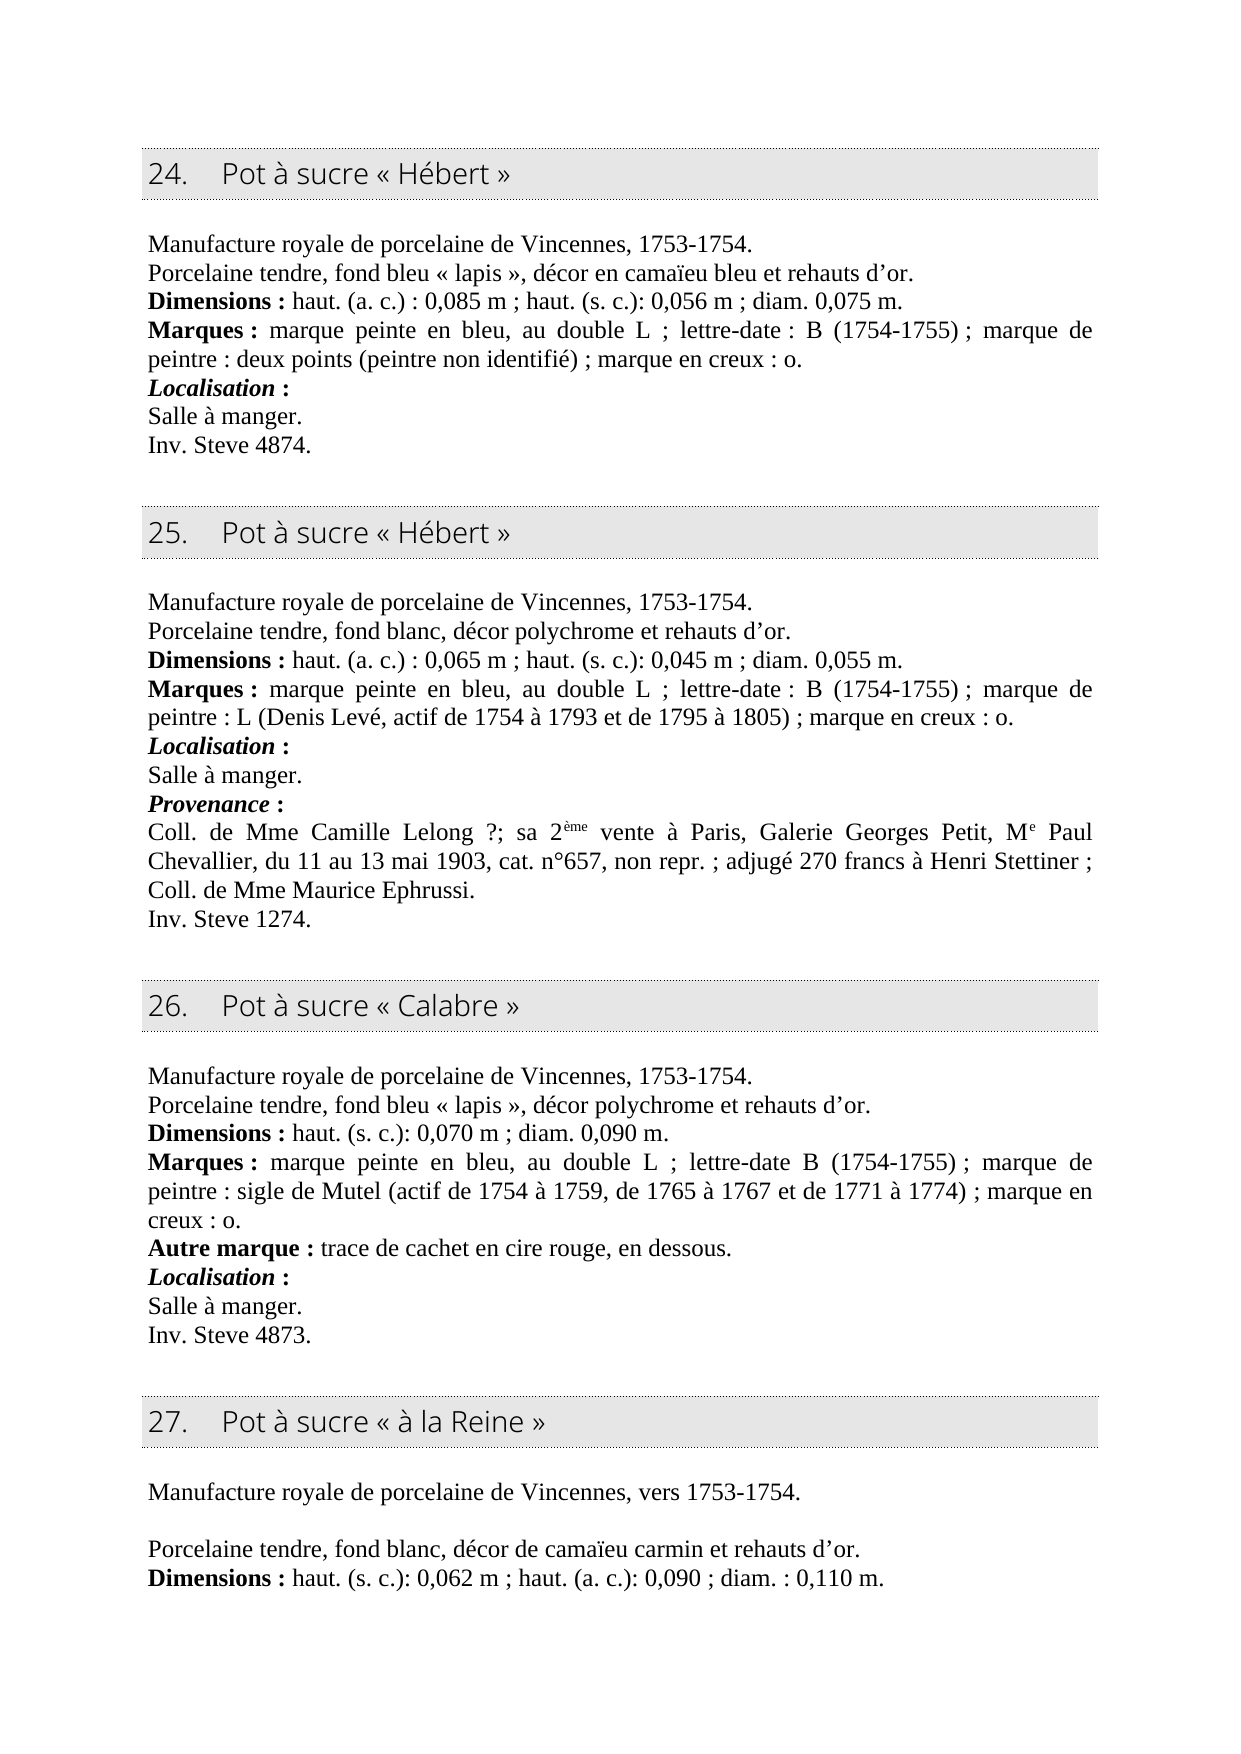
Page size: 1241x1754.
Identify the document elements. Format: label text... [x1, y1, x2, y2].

text Manufacture royale de porcelaine de Vincennes, 1753-1754. [148, 1061, 1093, 1090]
text Dimensions : haut. (a. c.) : 0,065 m ; haut. (s. c.): 0,045 m ; diam. 0,055 m. [148, 645, 1093, 674]
text Salle à manger. [148, 760, 1093, 789]
text Localisation : [148, 731, 1093, 760]
text Inv. Steve 4874. [148, 430, 1093, 459]
text Dimensions : haut. (s. c.): 0,070 m ; diam. 0,090 m. [148, 1118, 1093, 1147]
text Porcelaine tendre, fond bleu « lapis », décor en camaïeu bleu et rehauts d’or. [148, 258, 1093, 286]
text Marques : marque peinte en bleu, au double L ; lettre-date : B (1754-1755) ; marque de peintre : deux points (peintre non identifié) ; marque en creux : o. [148, 315, 1093, 373]
text Inv. Steve 1274. [148, 904, 1093, 932]
text Dimensions : haut. (a. c.) : 0,085 m ; haut. (s. c.): 0,056 m ; diam. 0,075 m. [148, 286, 1093, 315]
text Porcelaine tendre, fond blanc, décor polychrome et rehauts d’or. [148, 616, 1093, 645]
subtitle Pot à sucre « Hébert » [142, 506, 1098, 558]
text Inv. Steve 4873. [148, 1320, 1093, 1348]
text Autre marque : trace de cachet en cire rouge, en dessous. [148, 1233, 1093, 1262]
subtitle Pot à sucre « Calabre » [142, 980, 1098, 1031]
text Manufacture royale de porcelaine de Vincennes, 1753-1754. [148, 229, 1093, 258]
text Localisation : [148, 373, 1093, 401]
text Provenance : [148, 789, 1093, 817]
text Porcelaine tendre, fond bleu « lapis », décor polychrome et rehauts d’or. [148, 1090, 1093, 1118]
subtitle Pot à sucre « à la Reine » [142, 1396, 1098, 1447]
text Marques : marque peinte en bleu, au double L ; lettre-date B (1754-1755) ; marque de peintre : sigle de Mutel (actif de 1754 à 1759, de 1765 à 1767 et de 1771 à 1774) ; marque en creux : o. [148, 1147, 1093, 1233]
text Coll. de Mme Camille Lelong ?; sa 2ème vente à Paris, Galerie Georges Petit, Me Paul Chevallier, du 11 au 13 mai 1903, cat. n°657, non repr. ; adjugé 270 francs à Henri Stettiner ; Coll. de Mme Maurice Ephrussi. [148, 817, 1093, 904]
text Salle à manger. [148, 1291, 1093, 1320]
text Localisation : [148, 1262, 1093, 1291]
text Dimensions : haut. (s. c.): 0,062 m ; haut. (a. c.): 0,090 ; diam. : 0,110 m. [148, 1563, 1093, 1592]
text Manufacture royale de porcelaine de Vincennes, vers 1753-1754. [148, 1477, 1093, 1506]
text Porcelaine tendre, fond blanc, décor de camaïeu carmin et rehauts d’or. [148, 1534, 1093, 1563]
text Salle à manger. [148, 401, 1093, 430]
subtitle Pot à sucre « Hébert » [142, 148, 1098, 199]
text Marques : marque peinte en bleu, au double L ; lettre-date : B (1754-1755) ; marque de peintre : L (Denis Levé, actif de 1754 à 1793 et de 1795 à 1805) ; marque en creux : o. [148, 674, 1093, 731]
text Manufacture royale de porcelaine de Vincennes, 1753-1754. [148, 587, 1093, 616]
